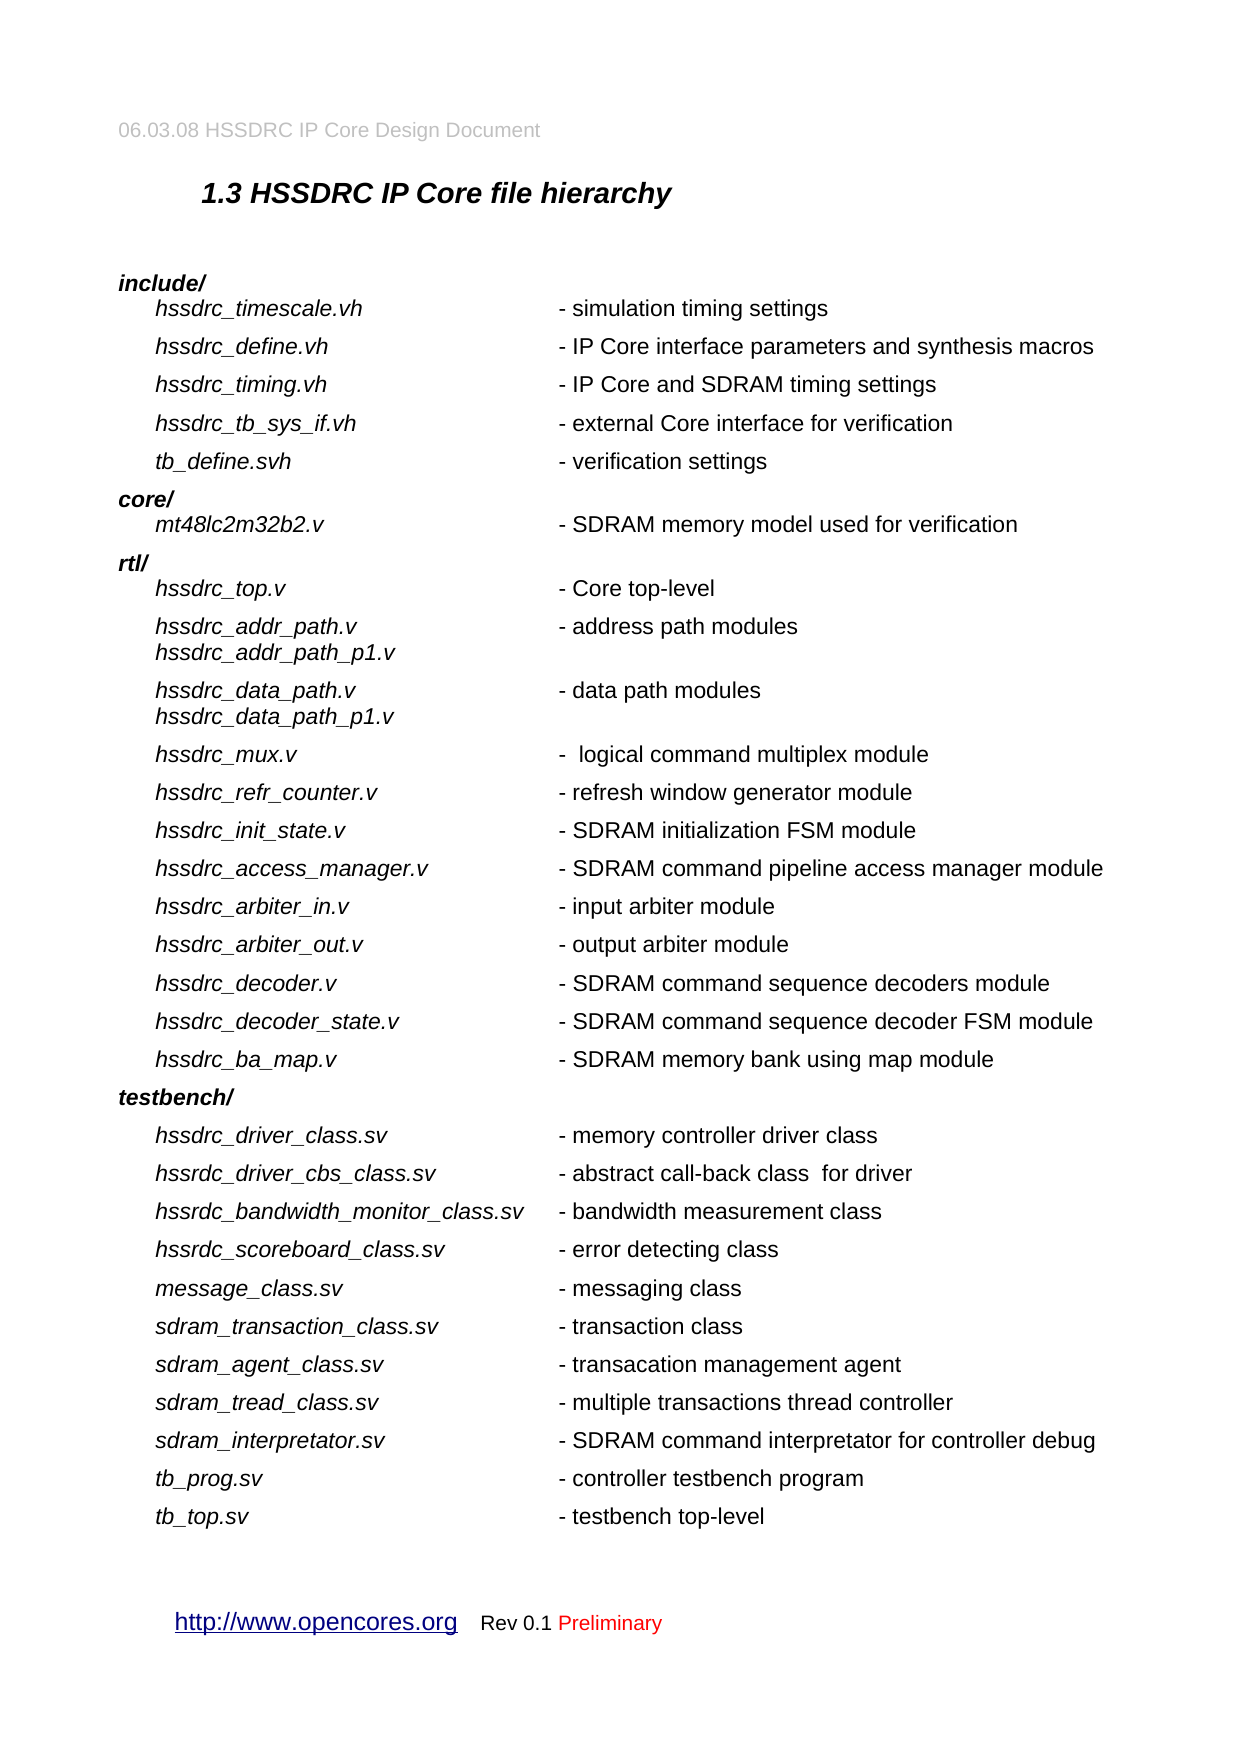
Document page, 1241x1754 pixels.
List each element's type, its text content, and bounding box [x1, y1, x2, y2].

table_cell - error detecting class [547, 1237, 1133, 1275]
table_cell [107, 780, 144, 818]
table_cell [107, 1390, 144, 1428]
table_cell - memory controller driver class [547, 1123, 1133, 1161]
table_cell - address path modules [547, 614, 1133, 678]
table_cell hssdrc_decoder.v [144, 970, 547, 1008]
table_cell [107, 678, 144, 741]
table_cell [107, 296, 144, 334]
table_cell - transaction class [547, 1313, 1133, 1351]
table_cell - transacation management agent [547, 1351, 1133, 1389]
table_cell hssdrc_refr_counter.v [144, 780, 547, 818]
table_cell hssdrc_mux.v [144, 741, 547, 779]
table_cell [107, 1046, 144, 1084]
table_cell rtl/ [107, 550, 547, 576]
table_cell hssdrc_define.vh [144, 334, 547, 372]
table_cell hssdrc_data_path.v hssdrc_data_path_p1.v [144, 678, 547, 741]
table_cell - SDRAM command interpretator for controller debug [547, 1428, 1133, 1466]
table_cell - refresh window generator module [547, 780, 1133, 818]
table_cell hssdrc_arbiter_out.v [144, 932, 547, 970]
list HSSDRC IP Core file hierarchy [193, 177, 1122, 210]
table_cell [107, 1275, 144, 1313]
table_cell sdram_tread_class.sv [144, 1390, 547, 1428]
table_cell [547, 1085, 1133, 1123]
table_cell - data path modules [547, 678, 1133, 741]
table_cell hssdrc_tb_sys_if.vh [144, 410, 547, 448]
table_cell [547, 486, 1133, 512]
table_cell hssdrc_decoder_state.v [144, 1008, 547, 1046]
table_cell - multiple transactions thread controller [547, 1390, 1133, 1428]
table_cell - input arbiter module [547, 894, 1133, 932]
table_cell [107, 512, 144, 550]
table_cell [547, 550, 1133, 576]
table_cell hssdrc_timing.vh [144, 372, 547, 410]
table_cell - SDRAM initialization FSM module [547, 818, 1133, 856]
table_cell - abstract call-back class for driver [547, 1161, 1133, 1199]
table_cell - messaging class [547, 1275, 1133, 1313]
table_cell - IP Core and SDRAM timing settings [547, 372, 1133, 410]
table_cell [107, 1199, 144, 1237]
table_cell [107, 410, 144, 448]
table_cell hssdrc_top.v [144, 576, 547, 614]
table_cell tb_define.svh [144, 448, 547, 486]
table_cell - output arbiter module [547, 932, 1133, 970]
table_cell core/ [107, 486, 547, 512]
table_cell - IP Core interface parameters and synthesis macros [547, 334, 1133, 372]
table_cell hssrdc_scoreboard_class.sv [144, 1237, 547, 1275]
table_cell [107, 576, 144, 614]
table_cell - bandwidth measurement class [547, 1199, 1133, 1237]
table_cell - Core top-level [547, 576, 1133, 614]
table_cell [107, 1008, 144, 1046]
table_cell [107, 1504, 144, 1542]
table_cell - SDRAM command pipeline access manager module [547, 856, 1133, 894]
table_cell - SDRAM memory bank using map module [547, 1046, 1133, 1084]
table_cell - SDRAM command sequence decoder FSM module [547, 1008, 1133, 1046]
table_cell hssrdc_driver_cbs_class.sv [144, 1161, 547, 1199]
table_cell hssdrc_init_state.v [144, 818, 547, 856]
table_cell sdram_agent_class.sv [144, 1351, 547, 1389]
table_cell - simulation timing settings [547, 296, 1133, 334]
table_header include/ [107, 270, 547, 296]
table_cell hssrdc_bandwidth_monitor_class.sv [144, 1199, 547, 1237]
table_cell hssdrc_access_manager.v [144, 856, 547, 894]
table_cell message_class.sv [144, 1275, 547, 1313]
table_cell [107, 1161, 144, 1199]
table_cell tb_top.sv [144, 1504, 547, 1542]
table_cell hssdrc_ba_map.v [144, 1046, 547, 1084]
table_header [547, 270, 1133, 296]
table_cell hssdrc_addr_path.v hssdrc_addr_path_p1.v [144, 614, 547, 678]
table_cell [107, 334, 144, 372]
table_cell sdram_interpretator.sv [144, 1428, 547, 1466]
table_cell [107, 894, 144, 932]
table_cell tb_prog.sv [144, 1466, 547, 1504]
table_cell [107, 1237, 144, 1275]
table_cell [107, 1428, 144, 1466]
table_cell [107, 614, 144, 678]
table_cell - logical command multiplex module [547, 741, 1133, 779]
table_cell [107, 448, 144, 486]
table_cell - SDRAM memory model used for verification [547, 512, 1133, 550]
table_cell sdram_transaction_class.sv [144, 1313, 547, 1351]
table_cell hssdrc_driver_class.sv [144, 1123, 547, 1161]
table_cell [107, 372, 144, 410]
table_cell [107, 1466, 144, 1504]
table_cell [107, 818, 144, 856]
table_cell - SDRAM command sequence decoders module [547, 970, 1133, 1008]
table_cell [107, 932, 144, 970]
table_cell [107, 970, 144, 1008]
table_cell testbench/ [107, 1085, 547, 1123]
table_cell [107, 741, 144, 779]
table_cell - external Core interface for verification [547, 410, 1133, 448]
table_cell hssdrc_arbiter_in.v [144, 894, 547, 932]
table_cell [107, 1313, 144, 1351]
table_cell [107, 1351, 144, 1389]
table_cell mt48lc2m32b2.v [144, 512, 547, 550]
table_cell - verification settings [547, 448, 1133, 486]
table_cell [107, 856, 144, 894]
table_cell [107, 1123, 144, 1161]
table_cell hssdrc_timescale.vh [144, 296, 547, 334]
table_cell - testbench top-level [547, 1504, 1133, 1542]
table_cell - controller testbench program [547, 1466, 1133, 1504]
